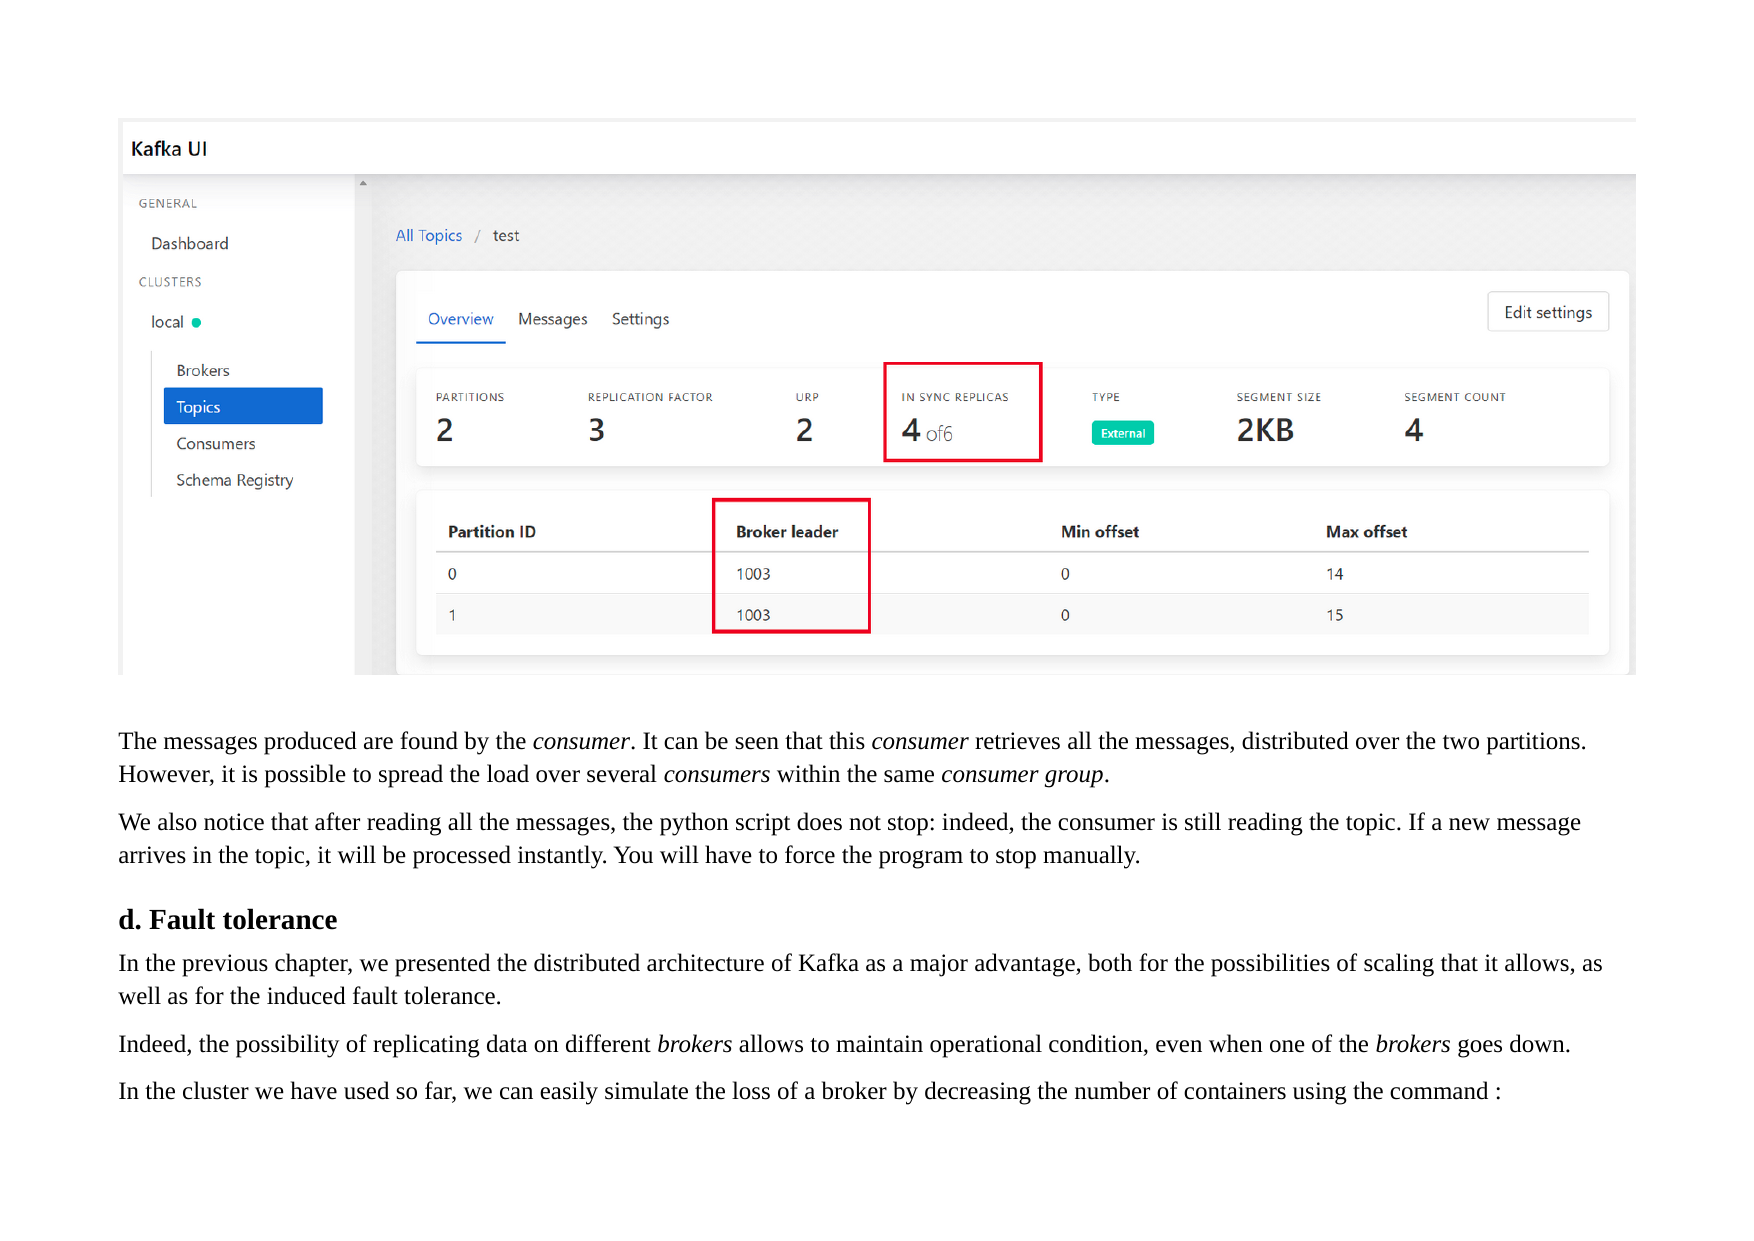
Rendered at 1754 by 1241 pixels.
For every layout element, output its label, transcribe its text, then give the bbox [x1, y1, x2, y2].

text In the cluster we have used so far, we can easily simulate the loss of a broker by decreasing the number of containers using the command : [118, 1076, 1636, 1105]
text In the previous chapter, we presented the distributed architecture of Kafka as a major advantage, both for the possibilities of scaling that it allows, as well as for the induced fault tolerance. [118, 948, 1636, 1010]
subtitle d. Fault tolerance [118, 902, 1636, 936]
text Indeed, the possibility of replicating data on different brokers allows to maintain operational condition, even when one of the brokers goes down. [118, 1029, 1636, 1058]
picture [118, 118, 1636, 675]
text The messages produced are found by the consumer. It can be seen that this consumer retrieves all the messages, distributed over the two partitions. However, it is possible to spread the load over several consumers within the same consumer group. [118, 726, 1636, 788]
text We also notice that after reading all the messages, the python script does not stop: indeed, the consumer is still reading the topic. If a new message arrives in the topic, it will be processed instantly. You will have to force the program to stop manually. [118, 807, 1636, 869]
